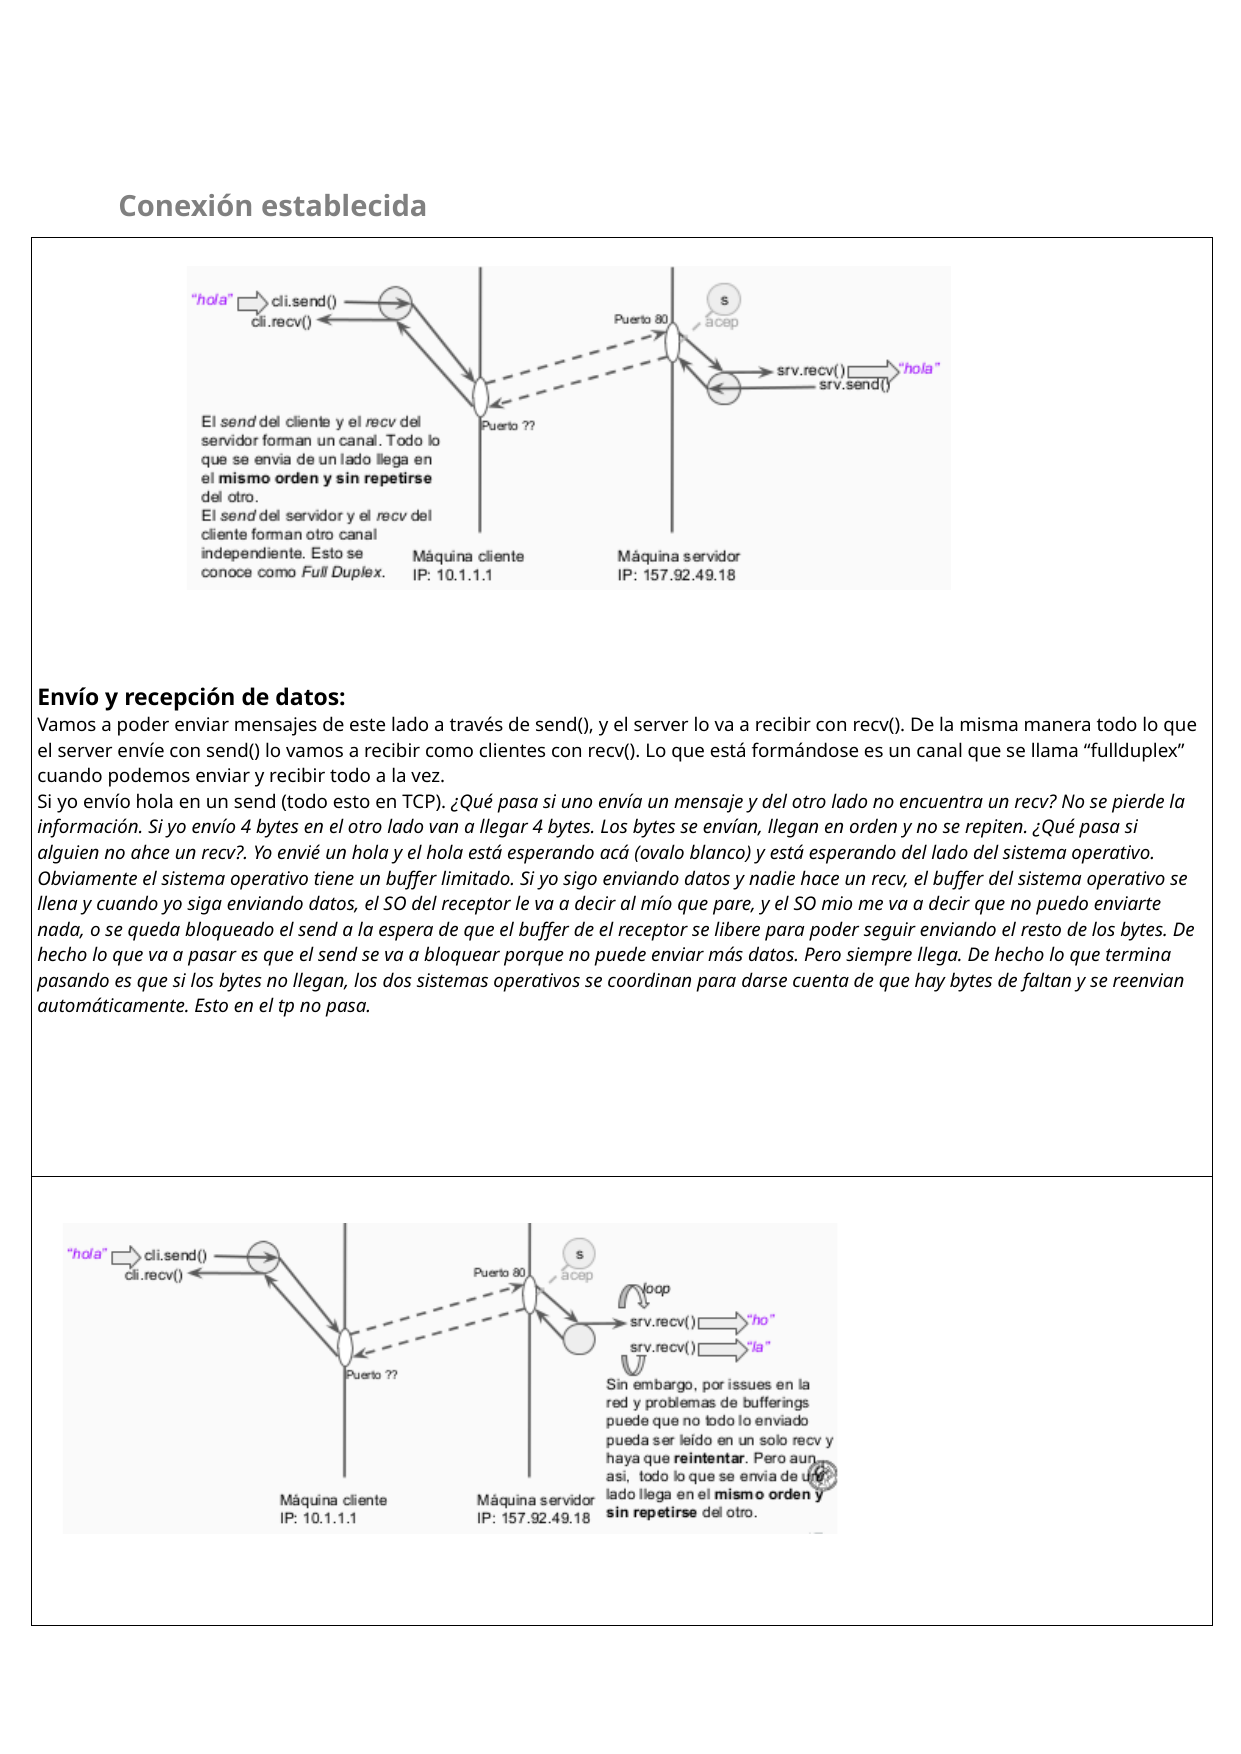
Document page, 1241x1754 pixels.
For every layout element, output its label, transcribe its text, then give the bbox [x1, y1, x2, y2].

table_cell [32, 1224, 1212, 1625]
subtitle Conexión establecida [118, 185, 1122, 224]
picture [186, 266, 951, 590]
table_header Envío y recepción de datos: Vamos a poder enviar mensajes de este lado a través de send(), y el server lo va a recibir con recv(). De la misma manera todo lo que el server envíe con send() lo vamos a recibir como clientes con recv(). Lo que está formándose es un canal que se llama “fullduplex” cuando podemos enviar y recibir todo a la vez. Si yo envío hola en un send (todo esto en TCP). ¿Qué pasa si uno envía un mensaje y del otro lado no encuentra un recv? No se pierde la información. Si yo envío 4 bytes en el otro lado van a llegar 4 bytes. Los bytes se envían, llegan en orden y no se repiten. ¿Qué pasa si alguien no ahce un recv?. Yo envié un hola y el hola está esperando acá (ovalo blanco) y está esperando del lado del sistema operativo. Obviamente el sistema operativo tiene un buffer limitado. Si yo sigo enviando datos y nadie hace un recv, el buffer del sistema operativo se llena y cuando yo siga enviando datos, el SO del receptor le va a decir al mío que pare, y el SO mio me va a decir que no puedo enviarte nada, o se queda bloqueado el send a la espera de que el buffer de el receptor se libere para poder seguir enviando el resto de los bytes. De hecho lo que va a pasar es que el send se va a bloquear porque no puede enviar más datos. Pero siempre llega. De hecho lo que termina pasando es que si los bytes no llegan, los dos sistemas operativos se coordinan para darse cuenta de que hay bytes de faltan y se reenvian automáticamente. Esto en el tp no pasa. [32, 238, 1212, 1176]
picture [62, 1223, 838, 1534]
table_cell [32, 1177, 1212, 1223]
